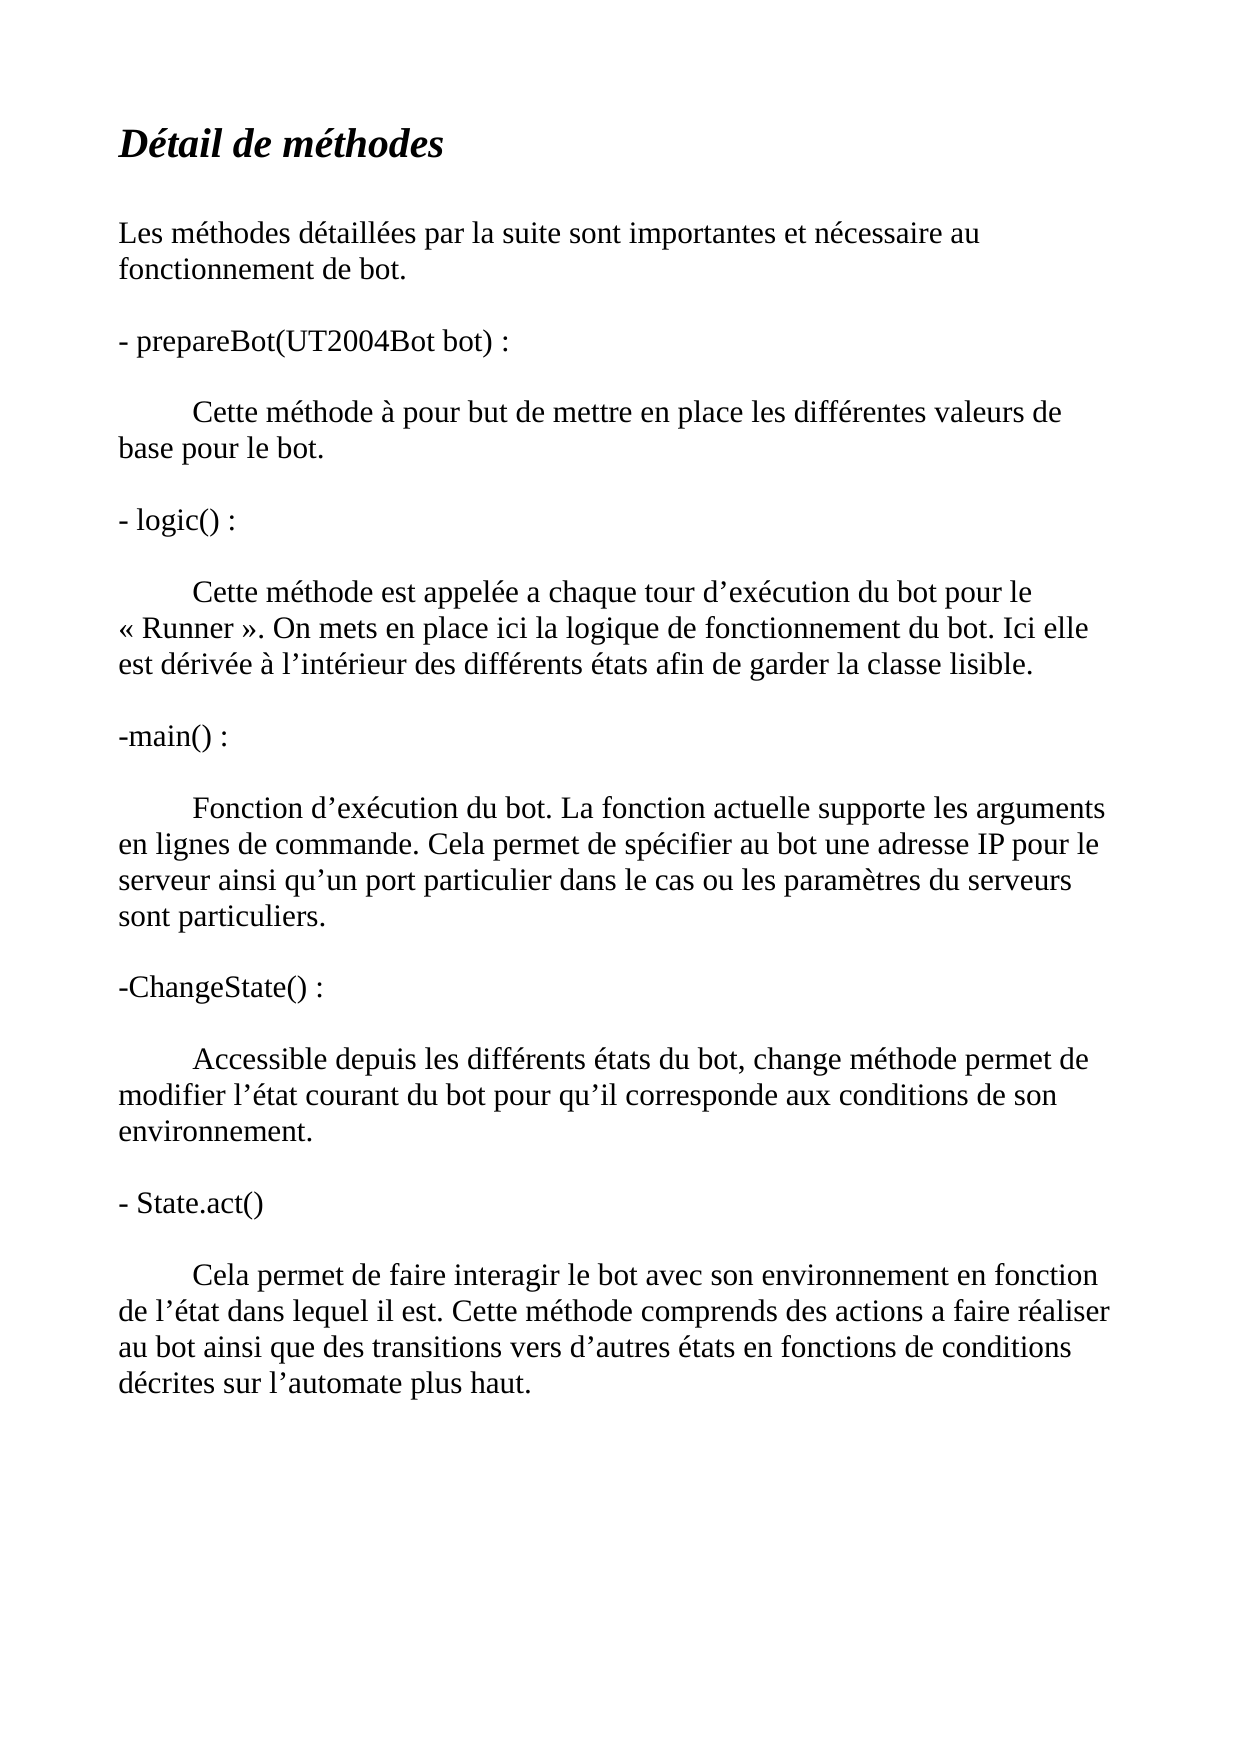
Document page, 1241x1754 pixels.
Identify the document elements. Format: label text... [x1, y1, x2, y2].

text Les méthodes détaillées par la suite sont importantes et nécessaire au fonctionnement de bot. [118, 214, 1122, 286]
text Cette méthode est appelée a chaque tour d’exécution du bot pour le « Runner ». On mets en place ici la logique de fonctionnement du bot. Ici elle est dérivée à l’intérieur des différents états afin de garder la classe lisible. [118, 573, 1122, 681]
text - logic() : [118, 501, 1122, 537]
text Détail de méthodes [118, 118, 1122, 166]
text - prepareBot(UT2004Bot bot) : [118, 322, 1122, 358]
text Cela permet de faire interagir le bot avec son environnement en fonction de l’état dans lequel il est. Cette méthode comprends des actions a faire réaliser au bot ainsi que des transitions vers d’autres états en fonctions de conditions décrites sur l’automate plus haut. [118, 1256, 1122, 1400]
text -ChangeState() : [118, 969, 1122, 1004]
text Accessible depuis les différents états du bot, change méthode permet de modifier l’état courant du bot pour qu’il corresponde aux conditions de son environnement. [118, 1041, 1122, 1148]
text -main() : [118, 717, 1122, 753]
text - State.act() [118, 1184, 1122, 1220]
text Fonction d’exécution du bot. La fonction actuelle supporte les arguments en lignes de commande. Cela permet de spécifier au bot une adresse IP pour le serveur ainsi qu’un port particulier dans le cas ou les paramètres du serveurs sont particuliers. [118, 789, 1122, 933]
text Cette méthode à pour but de mettre en place les différentes valeurs de base pour le bot. [118, 394, 1122, 466]
